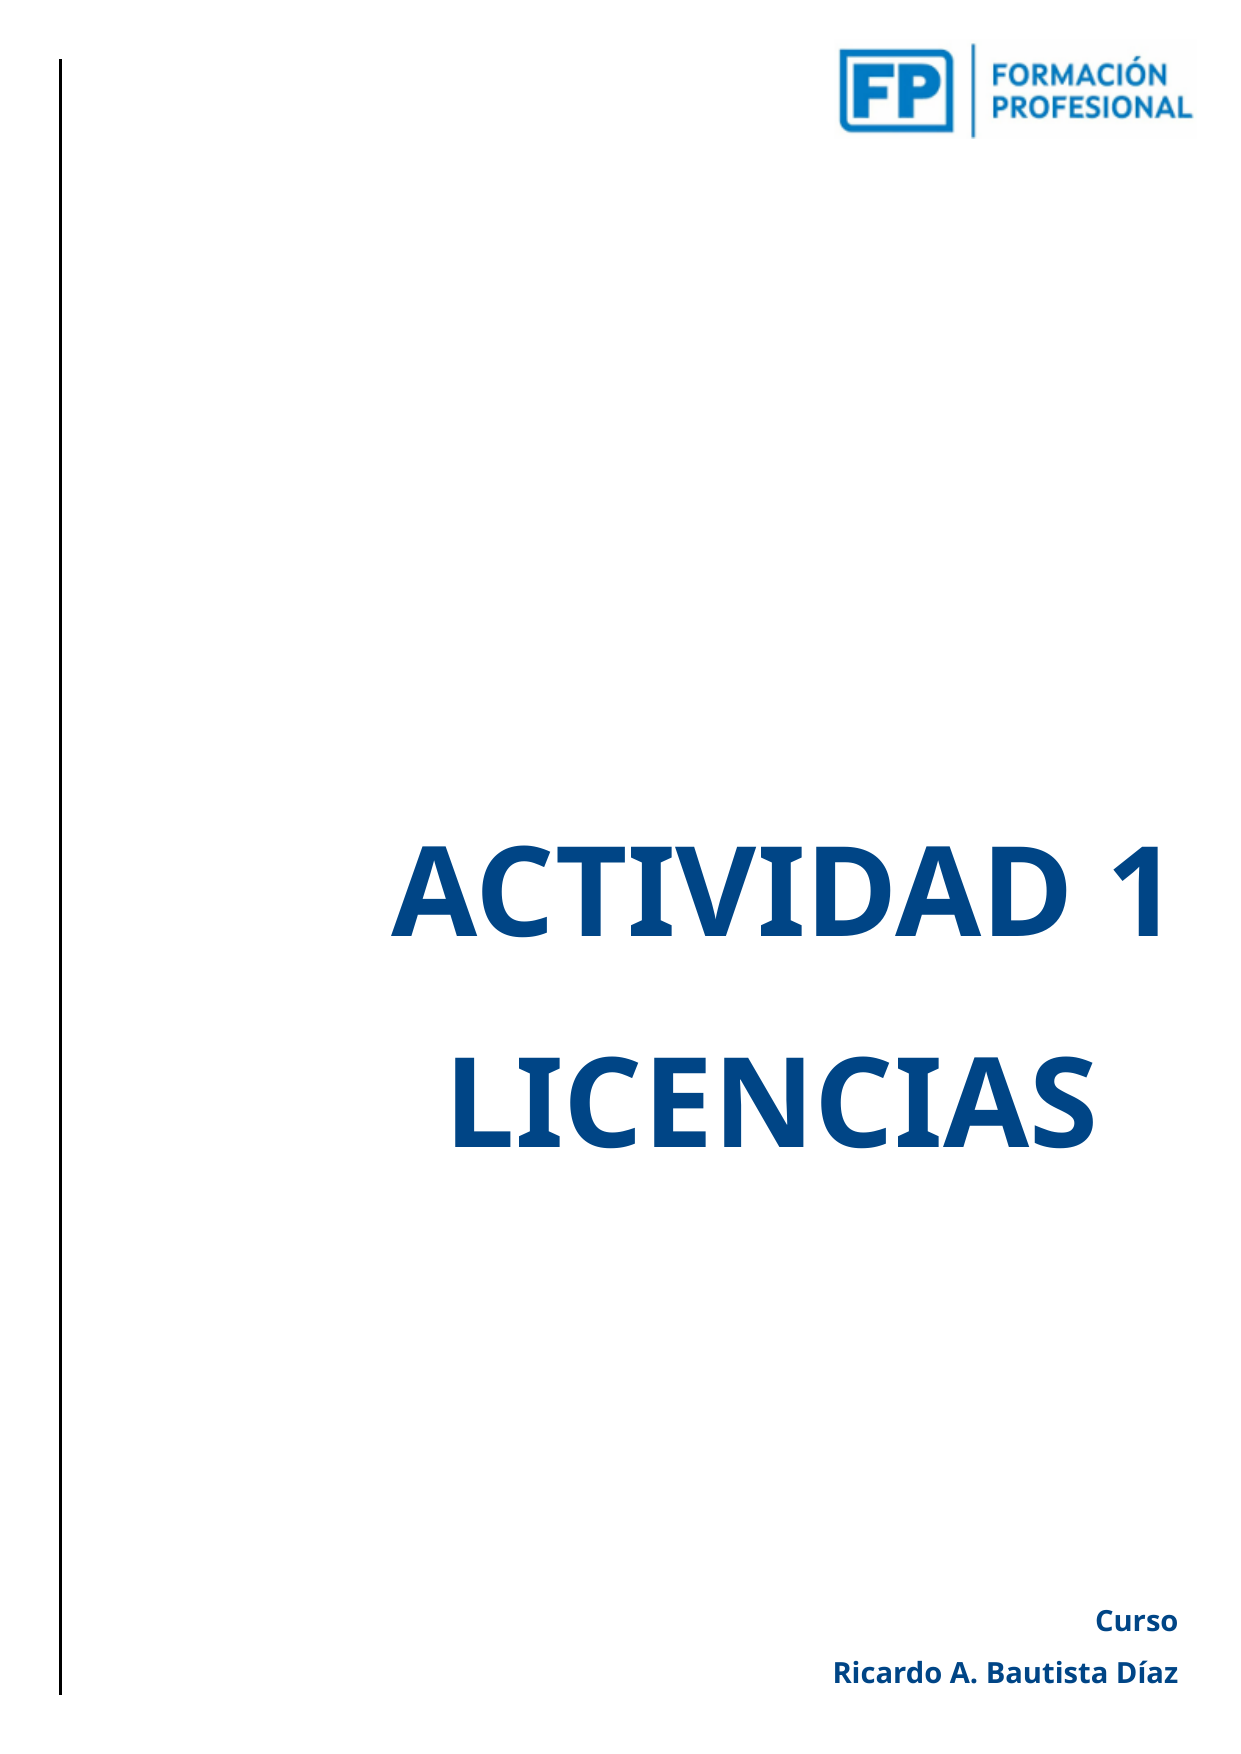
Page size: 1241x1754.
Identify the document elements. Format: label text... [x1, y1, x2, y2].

text LICENCIAS [65, 1013, 1178, 1184]
picture [834, 39, 1197, 139]
text ACTIVIDAD 1 [65, 738, 1178, 973]
